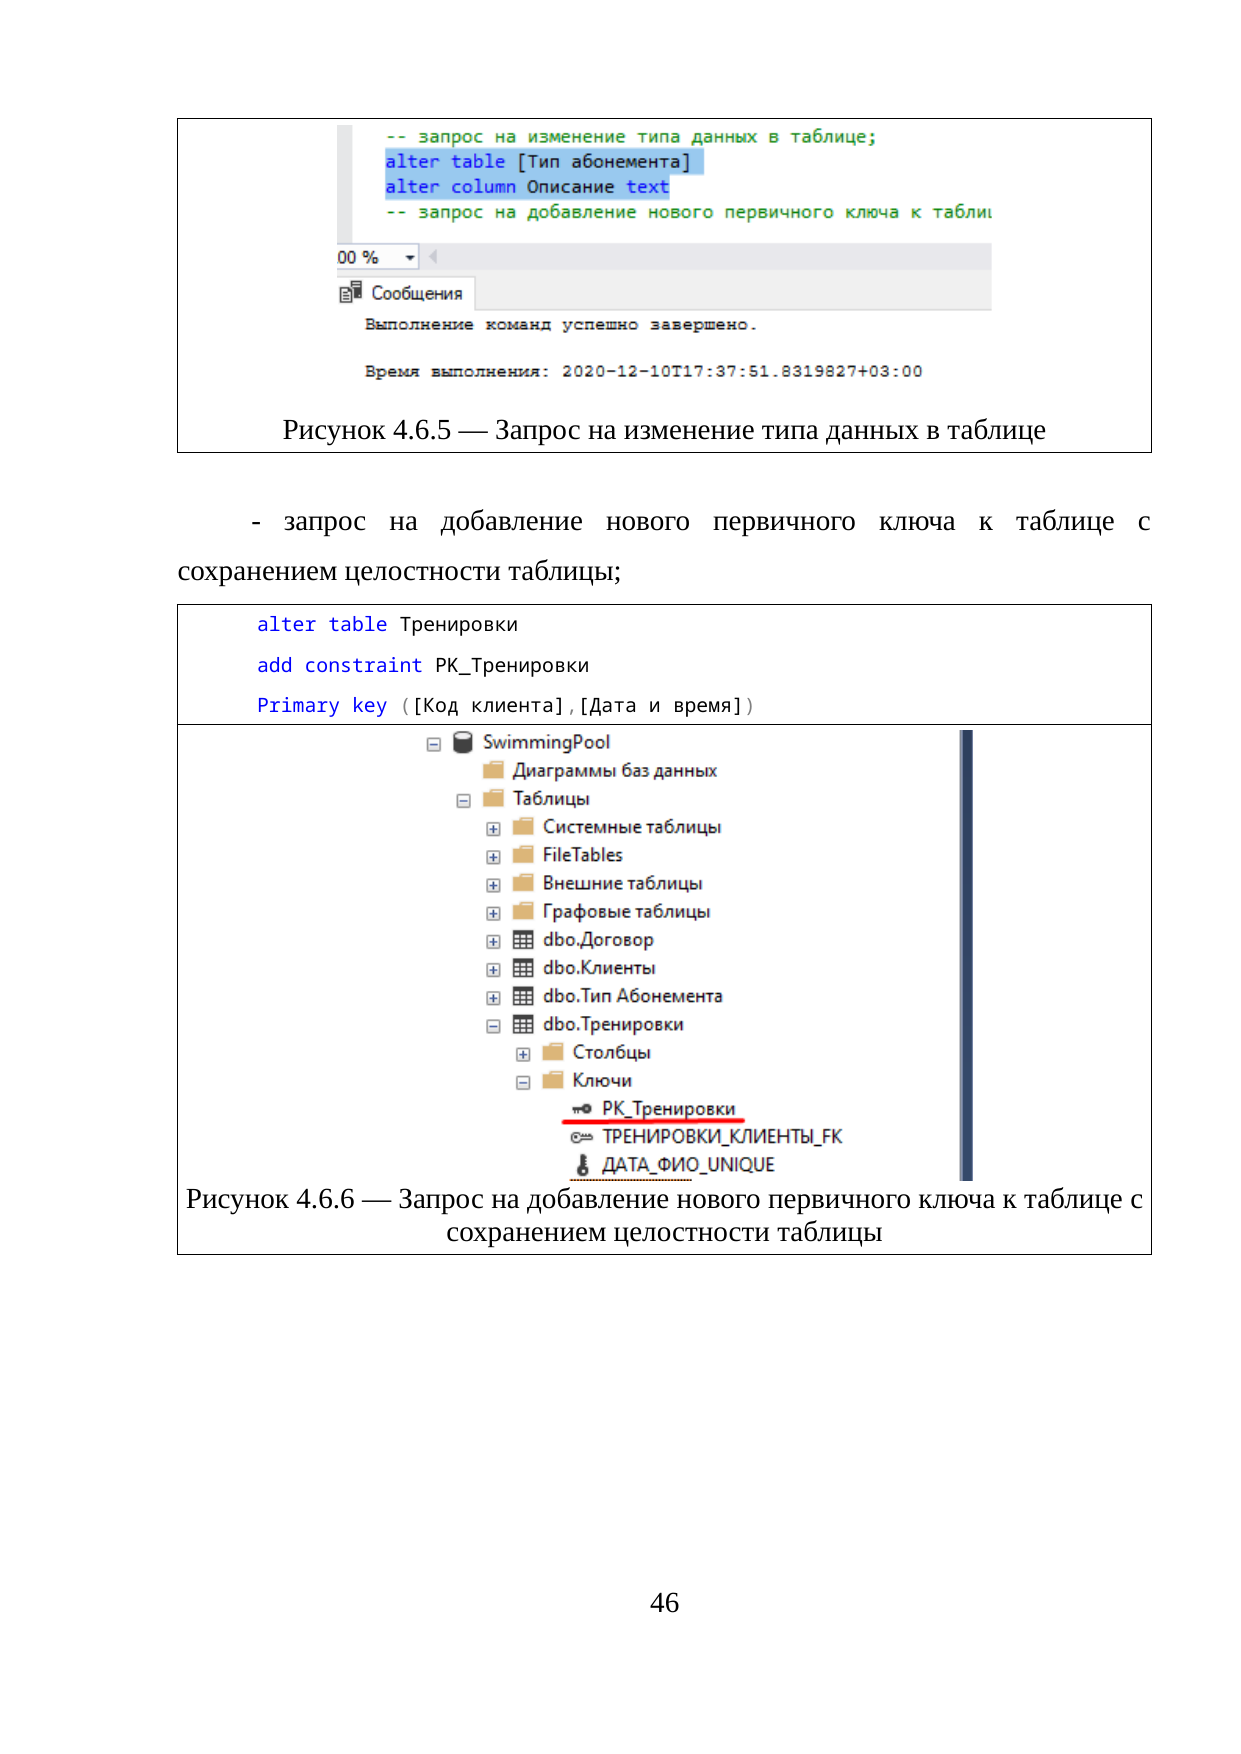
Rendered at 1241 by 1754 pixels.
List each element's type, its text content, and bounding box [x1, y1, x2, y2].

picture [337, 125, 992, 413]
text - запрос на добавление нового первичного ключа к таблице с сохранением целостности таблицы; [177, 503, 1152, 587]
picture [355, 730, 973, 1181]
table_header alter table Тренировки add constraint PK_Тренировки Primary key ([Код клиента],[Дата и время]) [178, 605, 1151, 724]
table_cell Рисунок 4.6.6 — Запрос на добавление нового первичного ключа к таблице с сохранением целостности таблицы [178, 725, 1151, 1253]
table_cell Рисунок 4.6.5 — Запрос на изменение типа данных в таблице [178, 119, 1151, 452]
